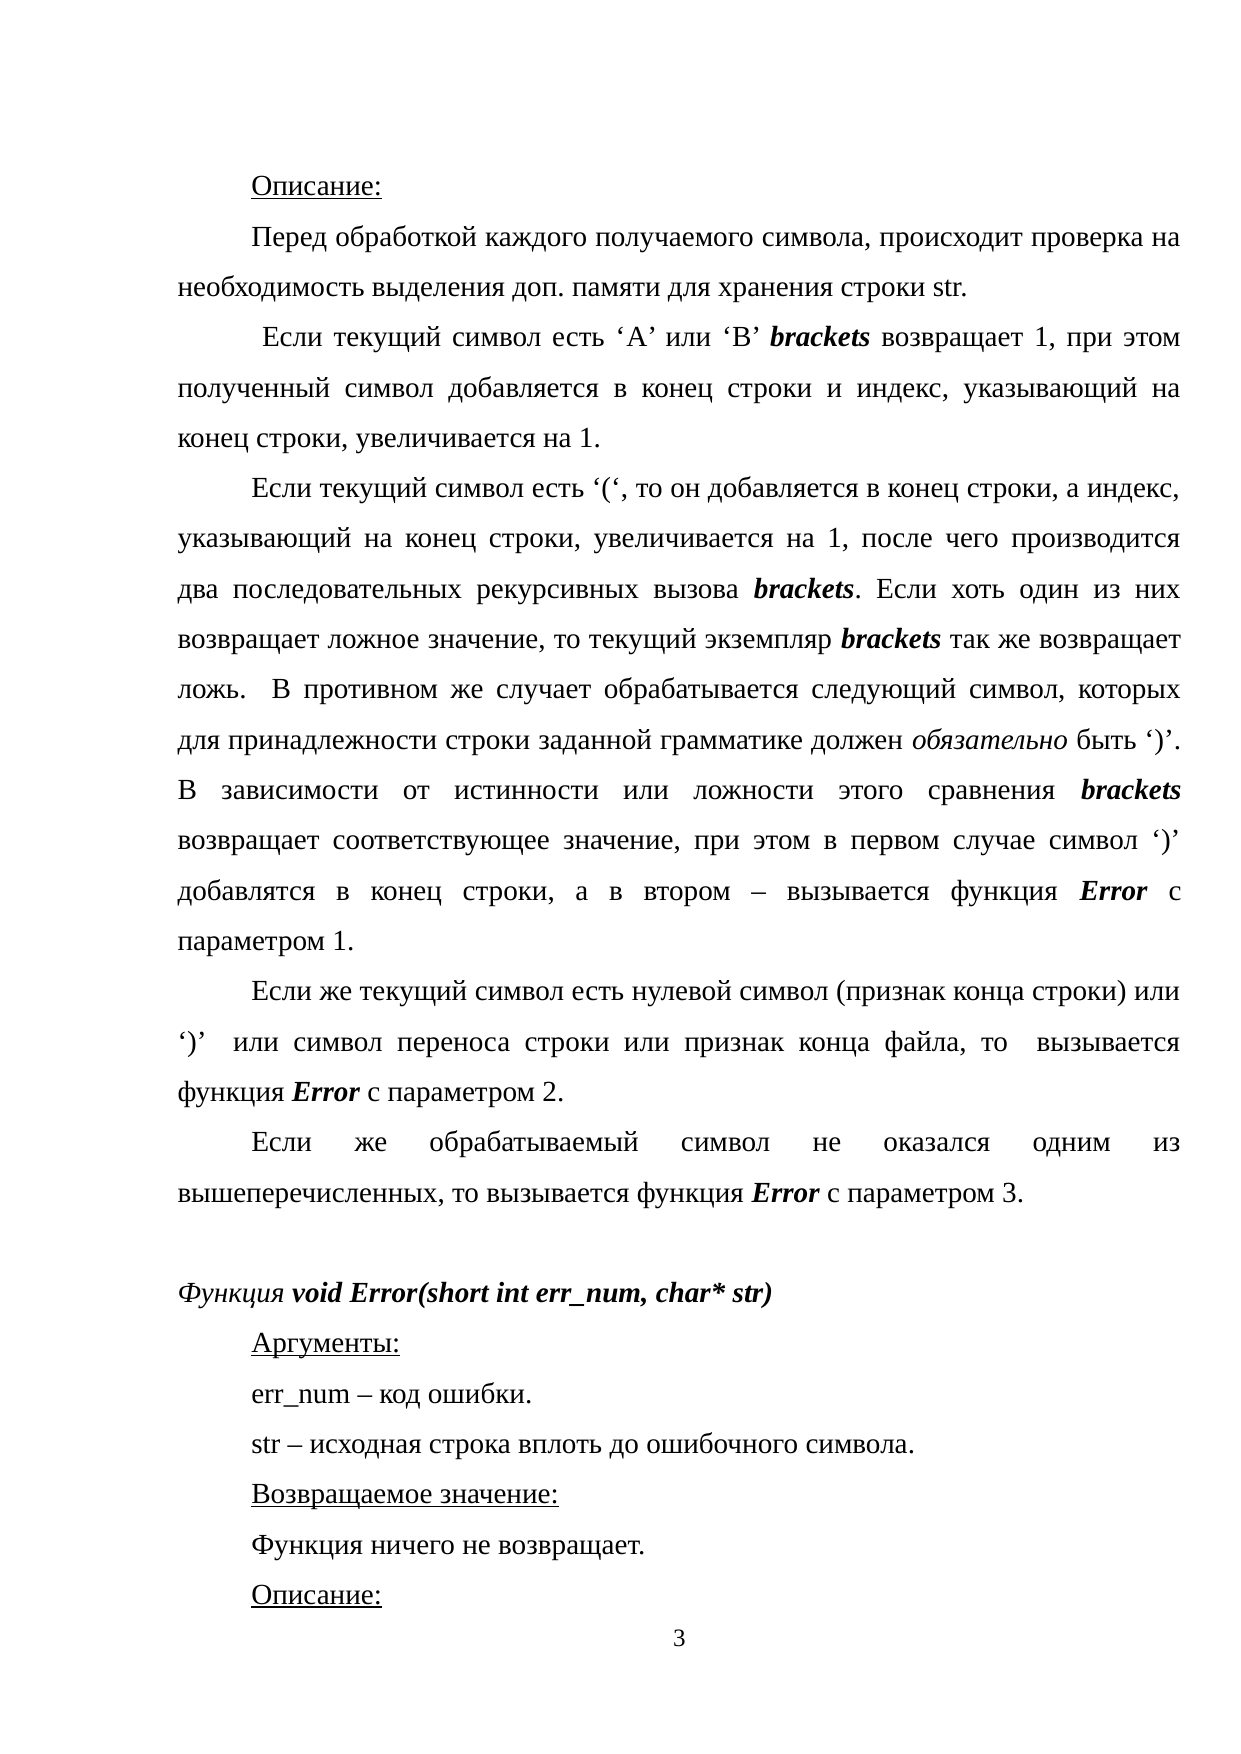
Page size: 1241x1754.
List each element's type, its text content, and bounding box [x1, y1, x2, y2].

text Описание: [177, 1577, 1181, 1611]
text Функция ничего не возвращает. [177, 1527, 1181, 1560]
text Аргументы: [177, 1326, 1181, 1359]
text Возвращаемое значение: [177, 1477, 1181, 1510]
text str – исходная строка вплоть до ошибочного символа. [177, 1426, 1181, 1460]
text Если текущий символ есть ‘(‘, то он добавляется в конец строки, а индекс, указывающий на конец строки, увеличивается на 1, после чего производится два последовательных рекурсивных вызова brackets. Если хоть один из них возвращает ложное значение, то текущий экземпляр brackets так же возвращает ложь. В противном же случает обрабатывается следующий символ, которых для принадлежности строки заданной грамматике должен обязательно быть ‘)’. В зависимости от истинности или ложности этого сравнения brackets возвращает соответствующее значение, при этом в первом случае символ ‘)’ добавлятся в конец строки, а в втором – вызывается функция Error с параметром 1. [177, 470, 1181, 957]
text Функция void Error(short int err_num, char* str) [177, 1275, 1181, 1309]
text Если текущий символ есть ‘A’ или ‘B’ brackets возвращает 1, при этом полученный символ добавляется в конец строки и индекс, указывающий на конец строки, увеличивается на 1. [177, 319, 1181, 453]
text err_num – код ошибки. [177, 1376, 1181, 1409]
text Если же обрабатываемый символ не оказался одним из вышеперечисленных, то вызывается функция Error c параметром 3. [177, 1124, 1181, 1208]
text Описание: [177, 168, 1181, 202]
text Если же текущий символ есть нулевой символ (признак конца строки) или ‘)’ или символ переноса строки или признак конца файла, то вызывается функция Error c параметром 2. [177, 973, 1181, 1108]
text Перед обработкой каждого получаемого символа, происходит проверка на необходимость выделения доп. памяти для хранения строки str. [177, 219, 1181, 303]
